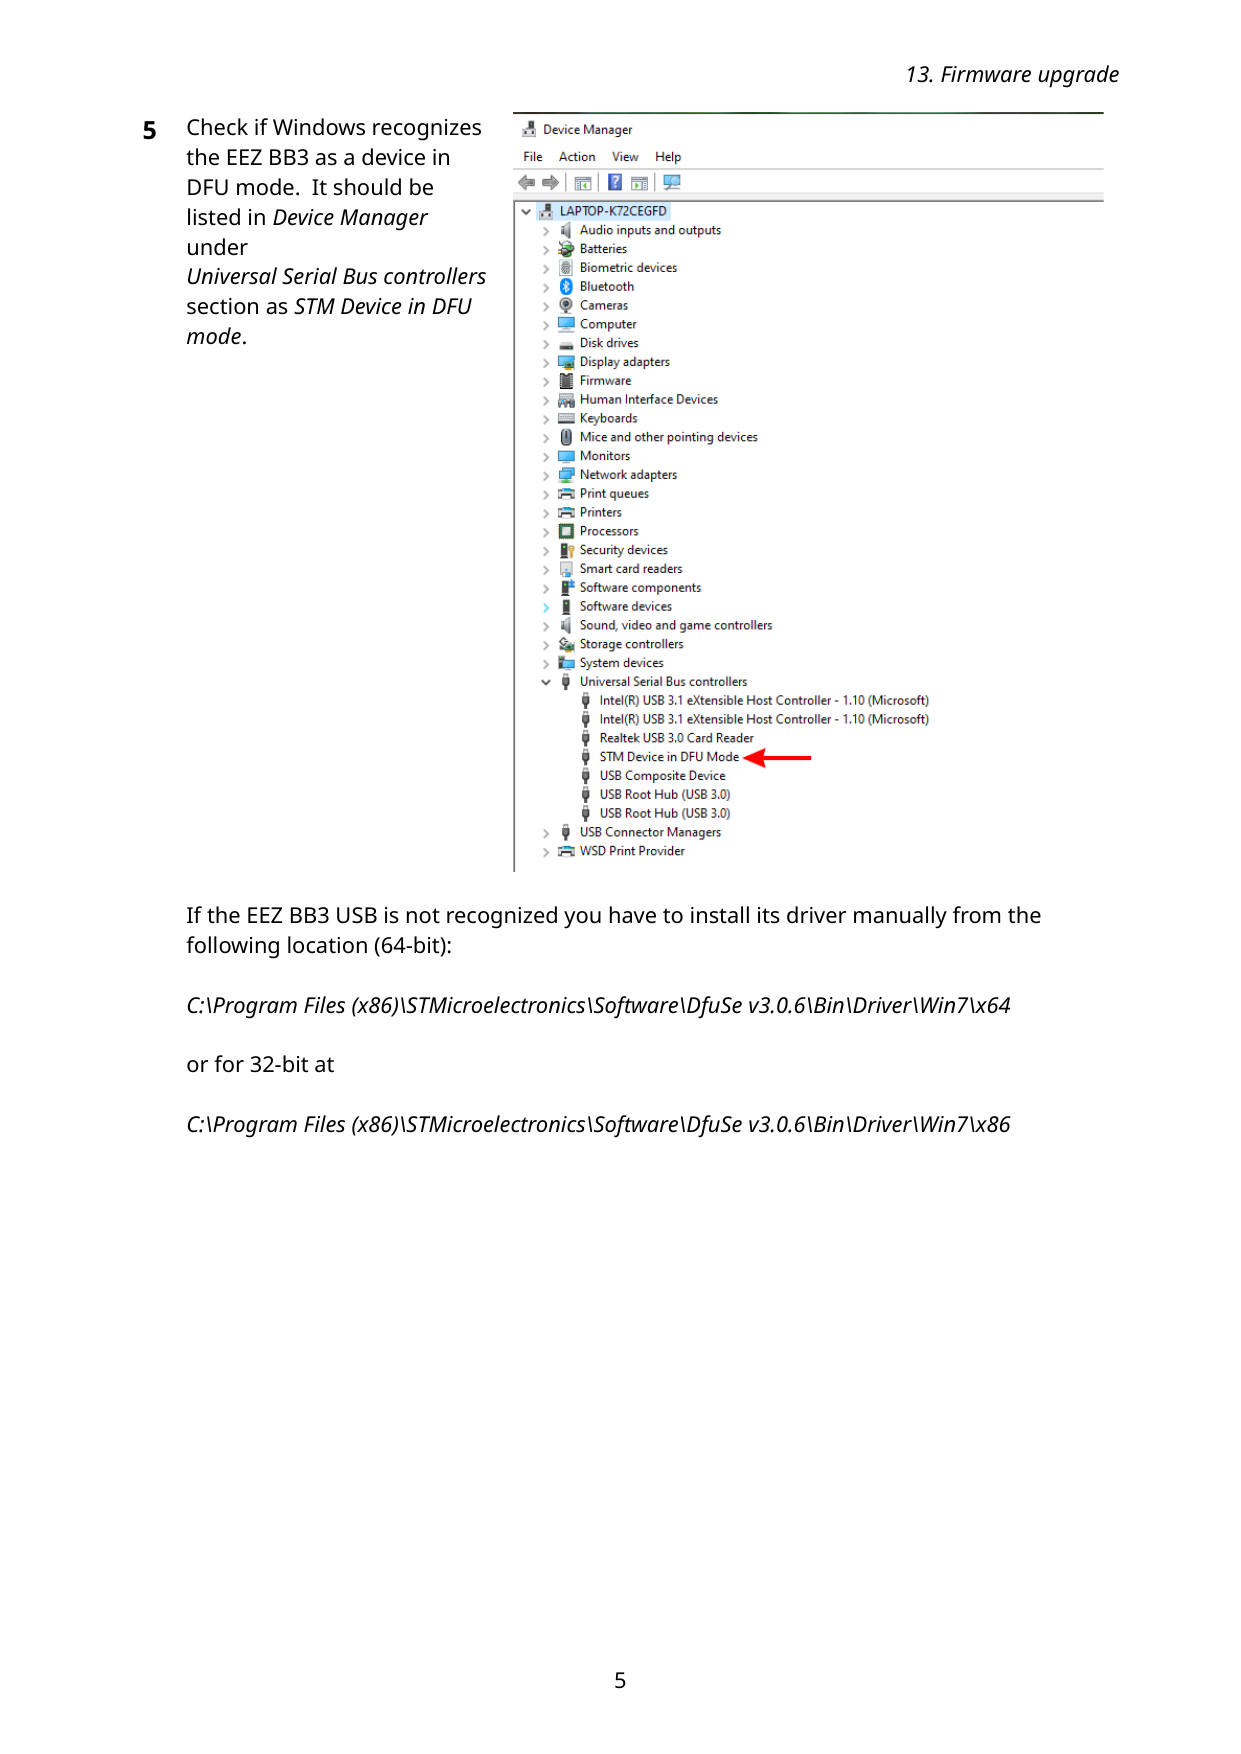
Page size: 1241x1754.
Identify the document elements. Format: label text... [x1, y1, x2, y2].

table_cell [118, 895, 181, 1174]
table_cell Check if Windows recognizes the EEZ BB3 as a device in DFU mode. It should be listed in Device Manager under Universal Serial Bus controllers section as STM Device in DFU mode. [181, 107, 495, 895]
picture [513, 112, 1104, 872]
table_cell [495, 107, 1122, 895]
table_cell If the EEZ BB3 USB is not recognized you have to install its driver manually from the following location (64-bit): C:\Program Files (x86)\STMicroelectronics\Software\DfuSe v3.0.6\Bin\Driver\Win7\x64 or for 32-bit at C:\Program Files (x86)\STMicroelectronics\Software\DfuSe v3.0.6\Bin\Driver\Win7\x86 [181, 895, 1122, 1174]
table_cell 5 [118, 107, 181, 895]
